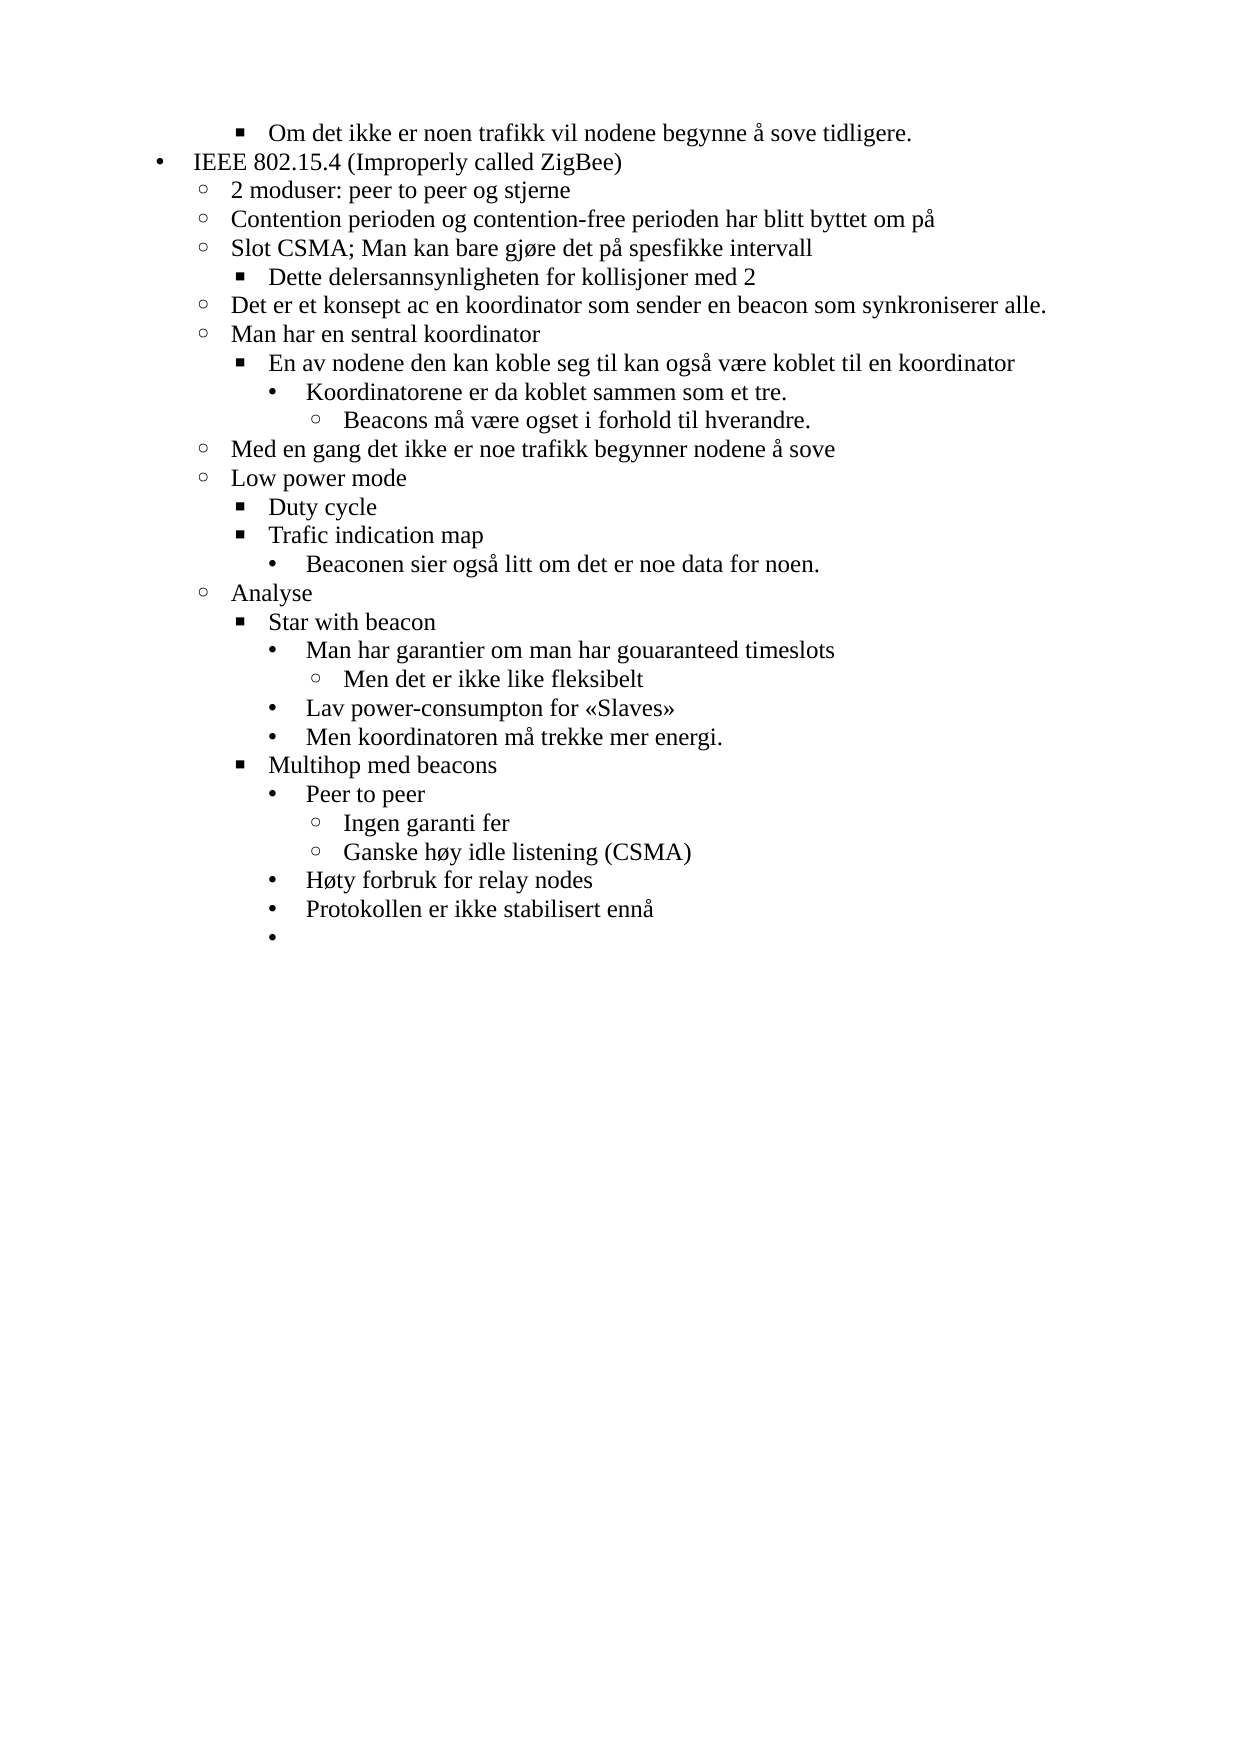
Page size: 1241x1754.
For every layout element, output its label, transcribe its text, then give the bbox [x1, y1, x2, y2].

list Duty cycle [231, 492, 1122, 521]
list Star with beacon [231, 607, 1122, 636]
list 2 moduser: peer to peer og stjerne [193, 176, 1122, 204]
list Contention perioden og contention-free perioden har blitt byttet om på [193, 204, 1122, 233]
list En av nodene den kan koble seg til kan også være koblet til en koordinator [231, 348, 1122, 377]
list IEEE 802.15.4 (Improperly called ZigBee) [156, 147, 1122, 176]
list Protokollen er ikke stabilisert ennå [268, 894, 1122, 923]
list Om det ikke er noen trafikk vil nodene begynne å sove tidligere. [231, 118, 1122, 147]
list Trafic indication map [231, 521, 1122, 549]
list Analyse [193, 578, 1122, 607]
list Med en gang det ikke er noe trafikk begynner nodene å sove [193, 434, 1122, 463]
list Ganske høy idle listening (CSMA) [306, 837, 1122, 866]
list Det er et konsept ac en koordinator som sender en beacon som synkroniserer alle. [193, 291, 1122, 319]
list Man har garantier om man har gouaranteed timeslots [268, 636, 1122, 664]
list Beacons må være ogset i forhold til hverandre. [306, 406, 1122, 434]
list Men det er ikke like fleksibelt [306, 664, 1122, 693]
list Dette delersannsynligheten for kollisjoner med 2 [231, 262, 1122, 291]
list Men koordinatoren må trekke mer energi. [268, 722, 1122, 751]
list Koordinatorene er da koblet sammen som et tre. [268, 377, 1122, 406]
list Multihop med beacons [231, 751, 1122, 779]
list Man har en sentral koordinator [193, 319, 1122, 348]
list Ingen garanti fer [306, 808, 1122, 837]
list Lav power-consumpton for «Slaves» [268, 693, 1122, 722]
list Low power mode [193, 463, 1122, 492]
list Slot CSMA; Man kan bare gjøre det på spesfikke intervall [193, 233, 1122, 262]
list Høty forbruk for relay nodes [268, 866, 1122, 894]
list Peer to peer [268, 779, 1122, 808]
list Beaconen sier også litt om det er noe data for noen. [268, 549, 1122, 578]
